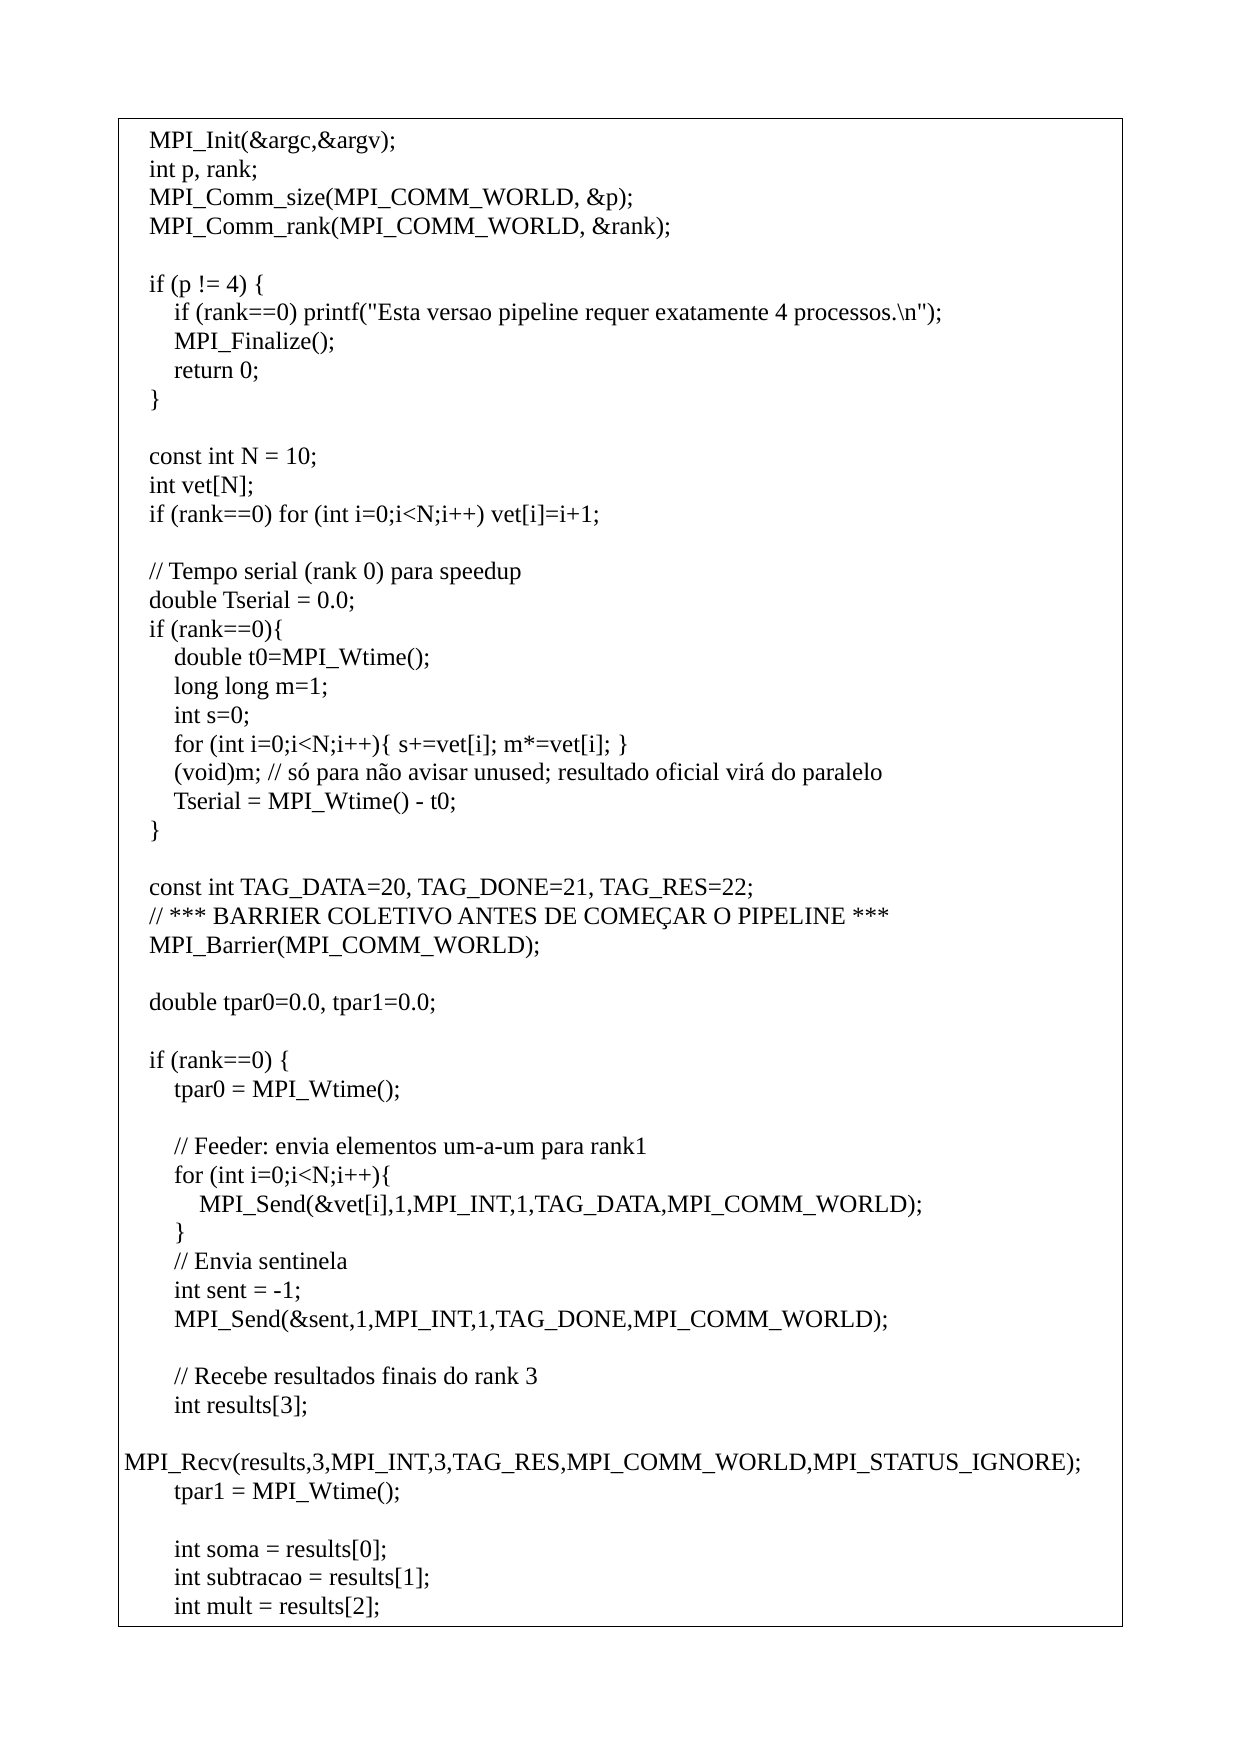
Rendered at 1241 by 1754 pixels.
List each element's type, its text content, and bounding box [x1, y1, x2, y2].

table_cell MPI_Init(&argc,&argv); int p, rank; MPI_Comm_size(MPI_COMM_WORLD, &p); MPI_Comm_rank(MPI_COMM_WORLD, &rank); if (p != 4) { if (rank==0) printf("Esta versao pipeline requer exatamente 4 processos.\n"); MPI_Finalize(); return 0; } const int N = 10; int vet[N]; if (rank==0) for (int i=0;i<N;i++) vet[i]=i+1; // Tempo serial (rank 0) para speedup double Tserial = 0.0; if (rank==0){ double t0=MPI_Wtime(); long long m=1; int s=0; for (int i=0;i<N;i++){ s+=vet[i]; m*=vet[i]; } (void)m; // só para não avisar unused; resultado oficial virá do paralelo Tserial = MPI_Wtime() - t0; } const int TAG_DATA=20, TAG_DONE=21, TAG_RES=22; // *** BARRIER COLETIVO ANTES DE COMEÇAR O PIPELINE *** MPI_Barrier(MPI_COMM_WORLD); double tpar0=0.0, tpar1=0.0; if (rank==0) { tpar0 = MPI_Wtime(); // Feeder: envia elementos um-a-um para rank1 for (int i=0;i<N;i++){ MPI_Send(&vet[i],1,MPI_INT,1,TAG_DATA,MPI_COMM_WORLD); } // Envia sentinela int sent = -1; MPI_Send(&sent,1,MPI_INT,1,TAG_DONE,MPI_COMM_WORLD); // Recebe resultados finais do rank 3 int results[3]; MPI_Recv(results,3,MPI_INT,3,TAG_RES,MPI_COMM_WORLD,MPI_STATUS_IGNORE); tpar1 = MPI_Wtime(); int soma = results[0]; int subtracao = results[1]; int mult = results[2]; [119, 119, 1122, 1626]
